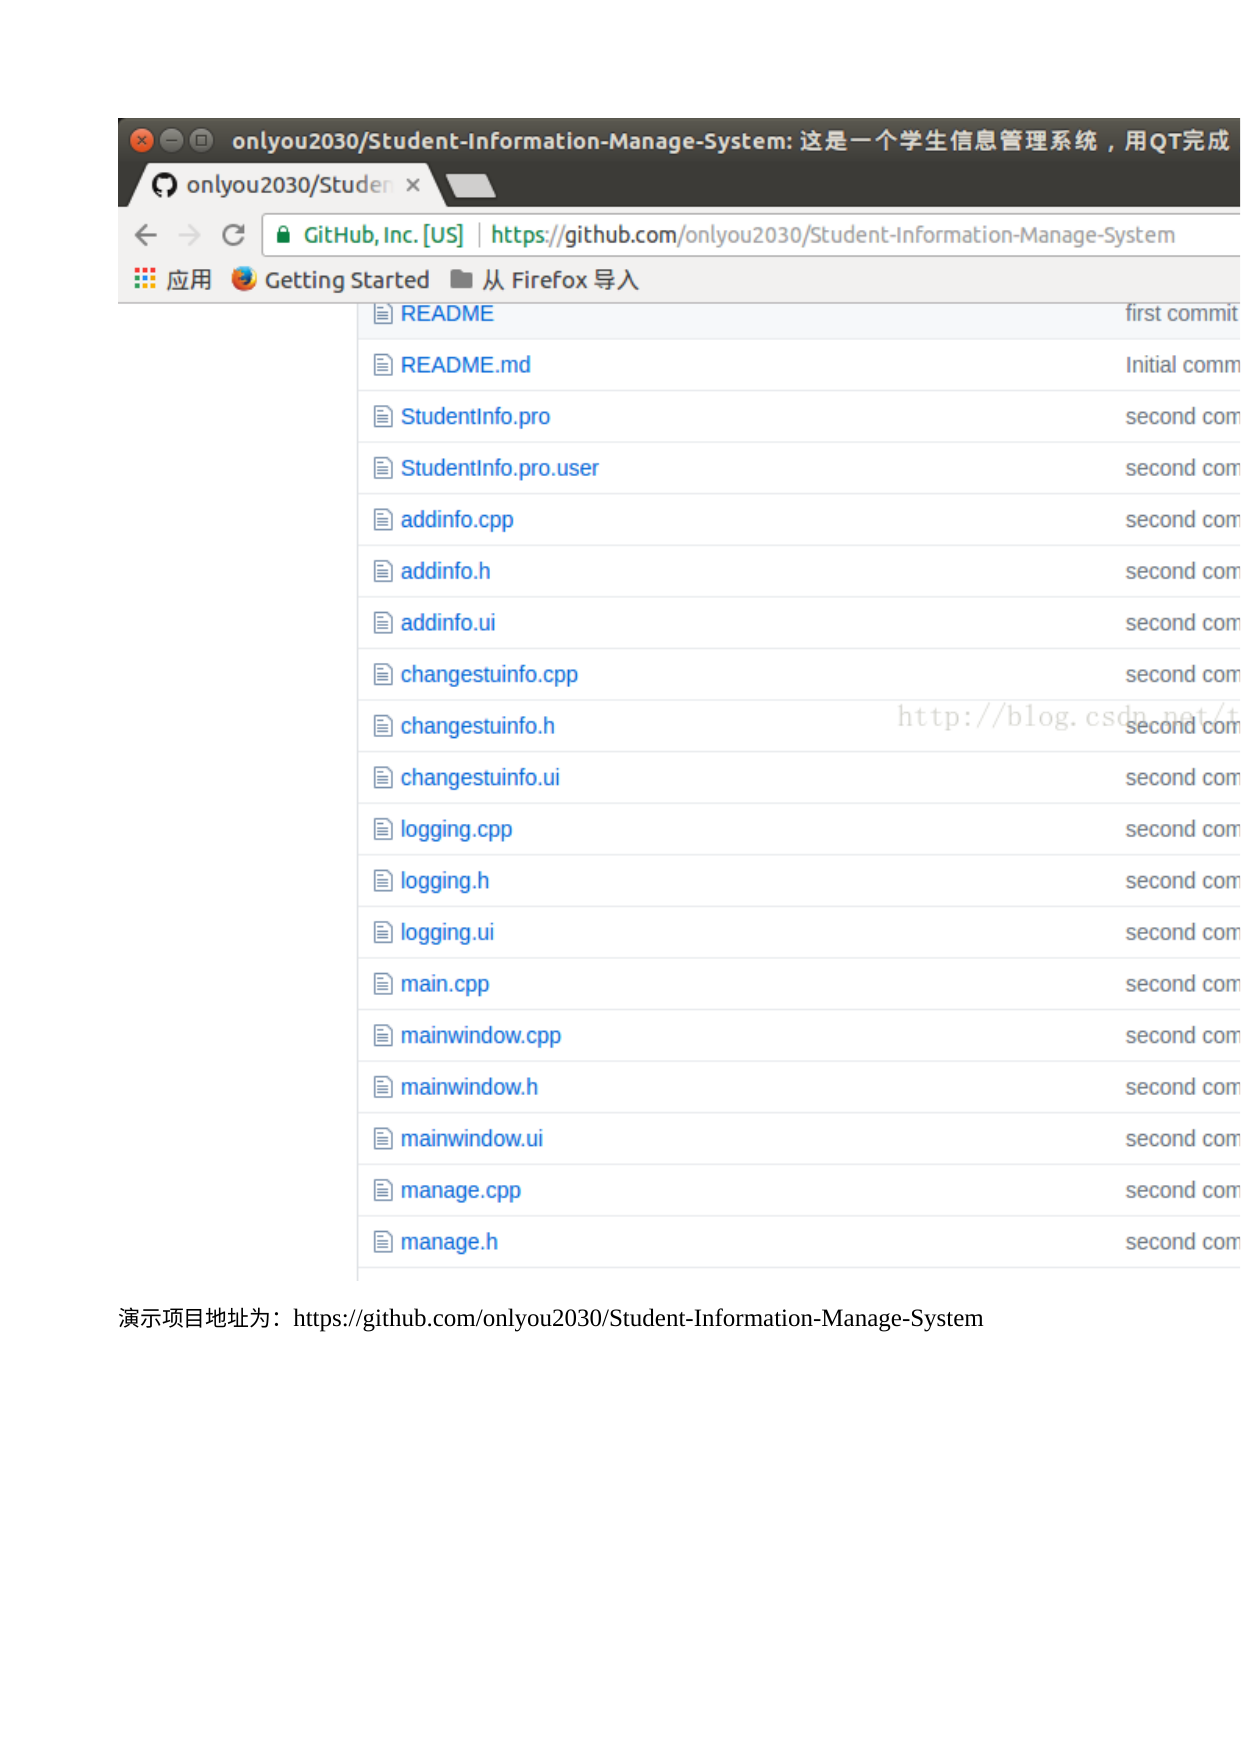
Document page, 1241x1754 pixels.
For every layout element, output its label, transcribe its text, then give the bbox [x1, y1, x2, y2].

text 演示项目地址为：https://github.com/onlyou2030/Student-Information-Manage-System [118, 1301, 1122, 1333]
picture [118, 118, 1241, 1281]
